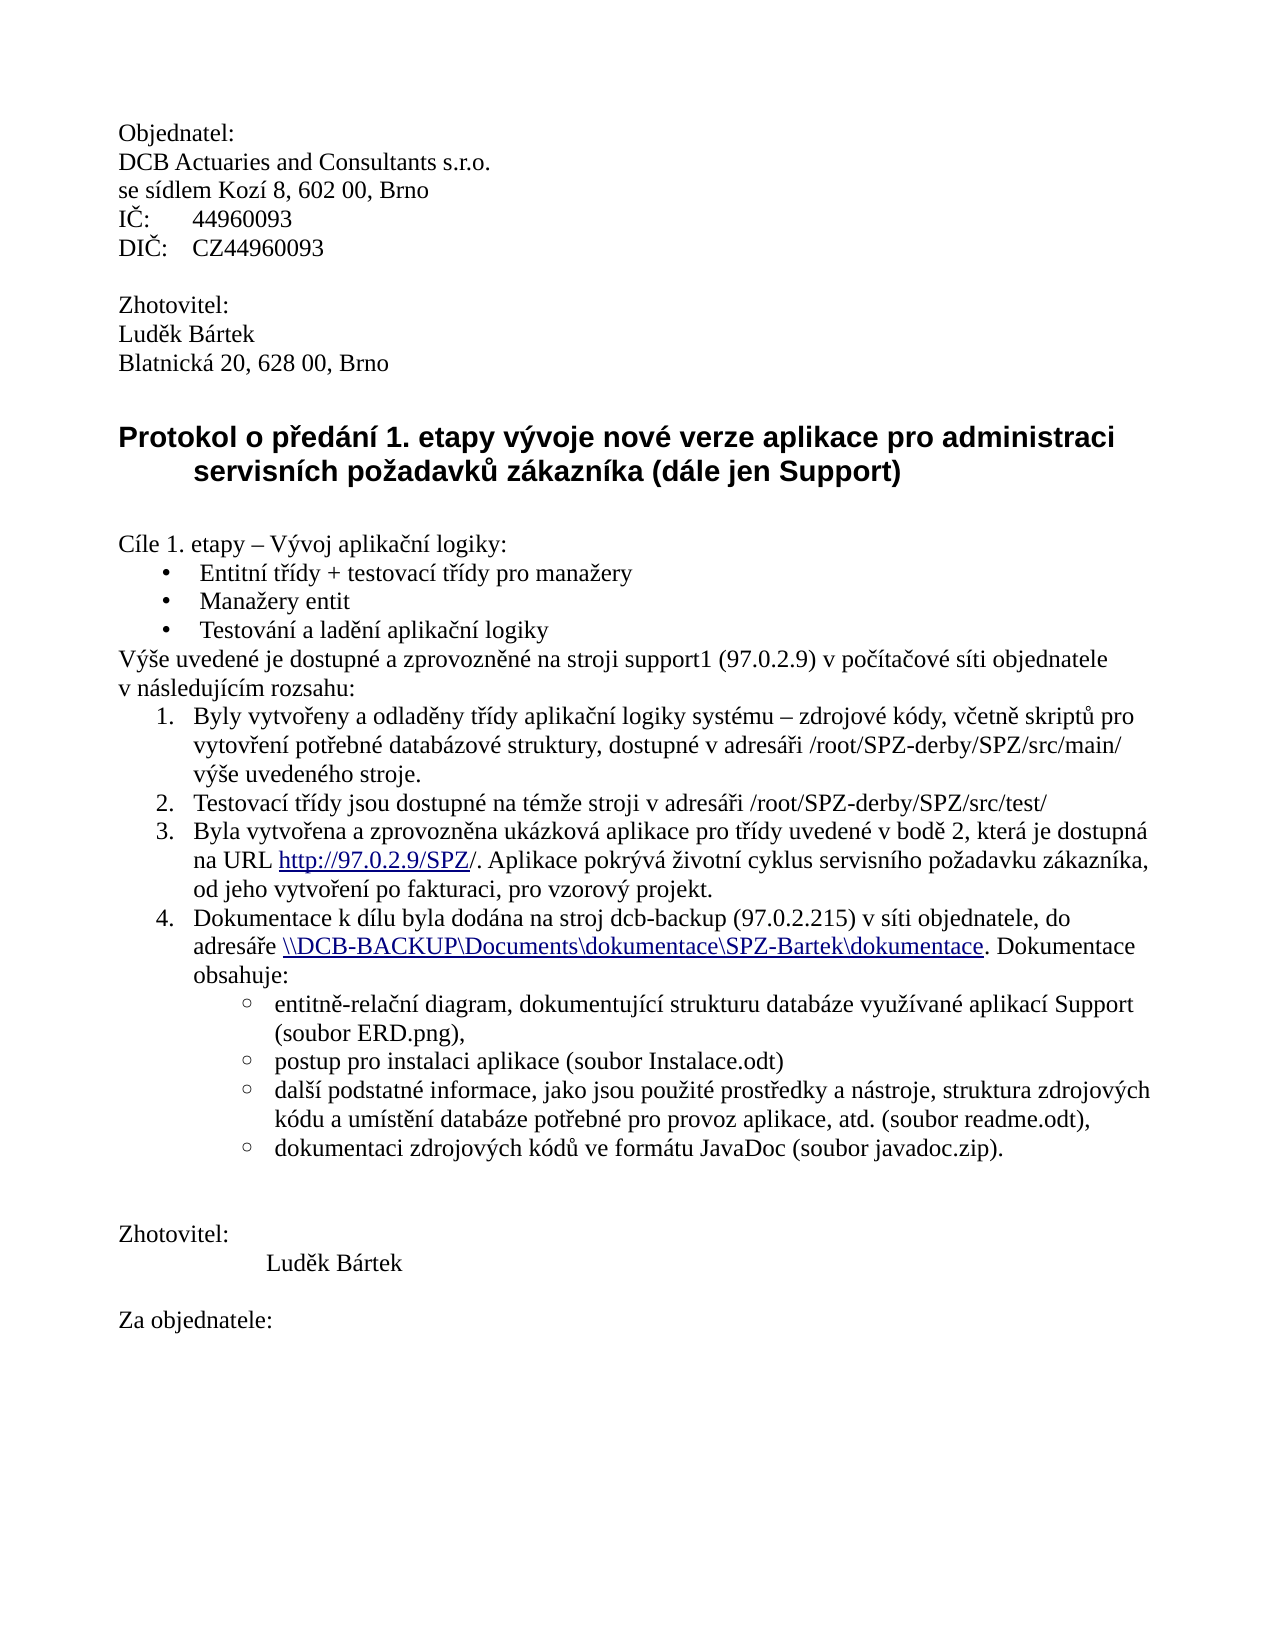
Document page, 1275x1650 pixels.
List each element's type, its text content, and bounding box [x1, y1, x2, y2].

list Byla vytvořena a zprovozněna ukázková aplikace pro třídy uvedené v bodě 2, která je dostupná na URL http://97.0.2.9/SPZ/. Aplikace pokrývá životní cyklus servisního požadavku zákazníka, od jeho vytvoření po fakturaci, pro vzorový projekt. [156, 816, 1157, 903]
subtitle Protokol o předání 1. etapy vývoje nové verze aplikace pro administraci servisních požadavků zákazníka (dále jen Support) [118, 420, 1157, 488]
list dokumentaci zdrojových kódů ve formátu JavaDoc (soubor javadoc.zip). [237, 1133, 1157, 1161]
list Byly vytvořeny a odladěny třídy aplikační logiky systému – zdrojové kódy, včetně skriptů pro vytovření potřebné databázové struktury, dostupné v adresáři /root/SPZ-derby/SPZ/src/main/ výše uvedeného stroje. [156, 701, 1157, 788]
list další podstatné informace, jako jsou použité prostředky a nástroje, struktura zdrojových kódu a umístění databáze potřebné pro provoz aplikace, atd. (soubor readme.odt), [237, 1075, 1157, 1133]
text Výše uvedené je dostupné a zprovozněné na stroji support1 (97.0.2.9) v počítačové síti objednatele v následujícím rozsahu: [118, 644, 1157, 701]
list postup pro instalaci aplikace (soubor Instalace.odt) [237, 1046, 1157, 1075]
text Zhotovitel: [118, 1219, 1157, 1248]
list Testování a ladění aplikační logiky [162, 615, 1157, 644]
text Zhotovitel: [118, 291, 1157, 319]
text Blatnická 20, 628 00, Brno [118, 348, 1157, 377]
text se sídlem Kozí 8, 602 00, Brno [118, 176, 1157, 204]
text Luděk Bártek [118, 1248, 1157, 1276]
list Testovací třídy jsou dostupné na témže stroji v adresáři /root/SPZ-derby/SPZ/src/test/ [156, 788, 1157, 816]
list entitně-relační diagram, dokumentující strukturu databáze využívané aplikací Support (soubor ERD.png), [237, 989, 1157, 1046]
list Entitní třídy + testovací třídy pro manažery [162, 558, 1157, 586]
text Objednatel: [118, 118, 1157, 147]
text DIČ: CZ44960093 [118, 233, 1157, 262]
text Cíle 1. etapy – Vývoj aplikační logiky: [118, 529, 1157, 558]
list Dokumentace k dílu byla dodána na stroj dcb-backup (97.0.2.215) v síti objednatele, do adresáře \\DCB-BACKUP\Documents\dokumentace\SPZ-Bartek\dokumentace. Dokumentace obsahuje: [156, 903, 1157, 989]
text DCB Actuaries and Consultants s.r.o. [118, 147, 1157, 176]
text Luděk Bártek [118, 319, 1157, 348]
text Za objednatele: [118, 1305, 1157, 1334]
list Manažery entit [162, 586, 1157, 615]
text IČ: 44960093 [118, 204, 1157, 233]
